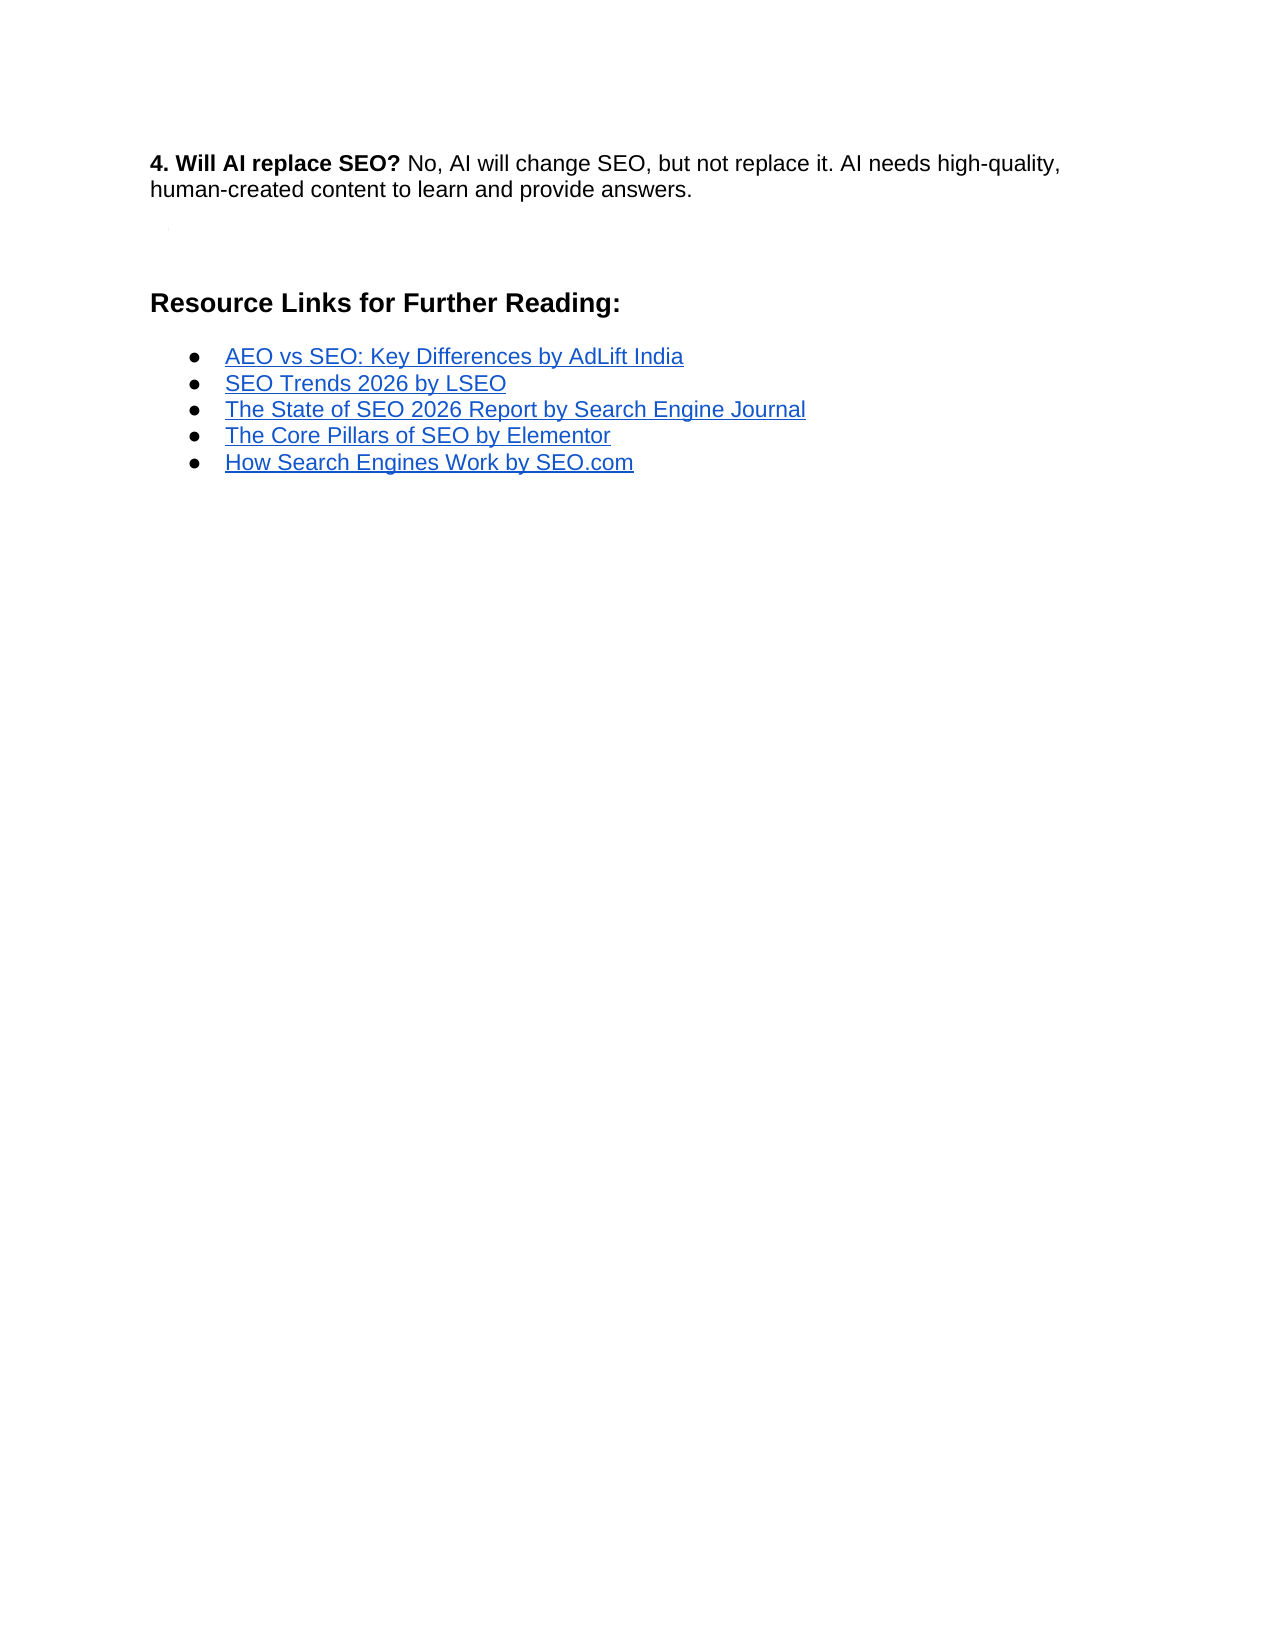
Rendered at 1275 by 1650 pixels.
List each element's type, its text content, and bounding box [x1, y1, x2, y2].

list How Search Engines Work by SEO.com [187, 449, 1125, 475]
list SEO Trends 2026 by LSEO [187, 370, 1125, 396]
subtitle Resource Links for Further Reading: [150, 287, 1125, 318]
list The Core Pillars of SEO by Elementor [187, 422, 1125, 449]
text 4. Will AI replace SEO? No, AI will change SEO, but not replace it. AI needs high-quality, human-created content to learn and provide answers. [150, 150, 1125, 203]
list The State of SEO 2026 Report by Search Engine Journal [187, 396, 1125, 422]
list AEO vs SEO: Key Differences by AdLift India [187, 343, 1125, 370]
